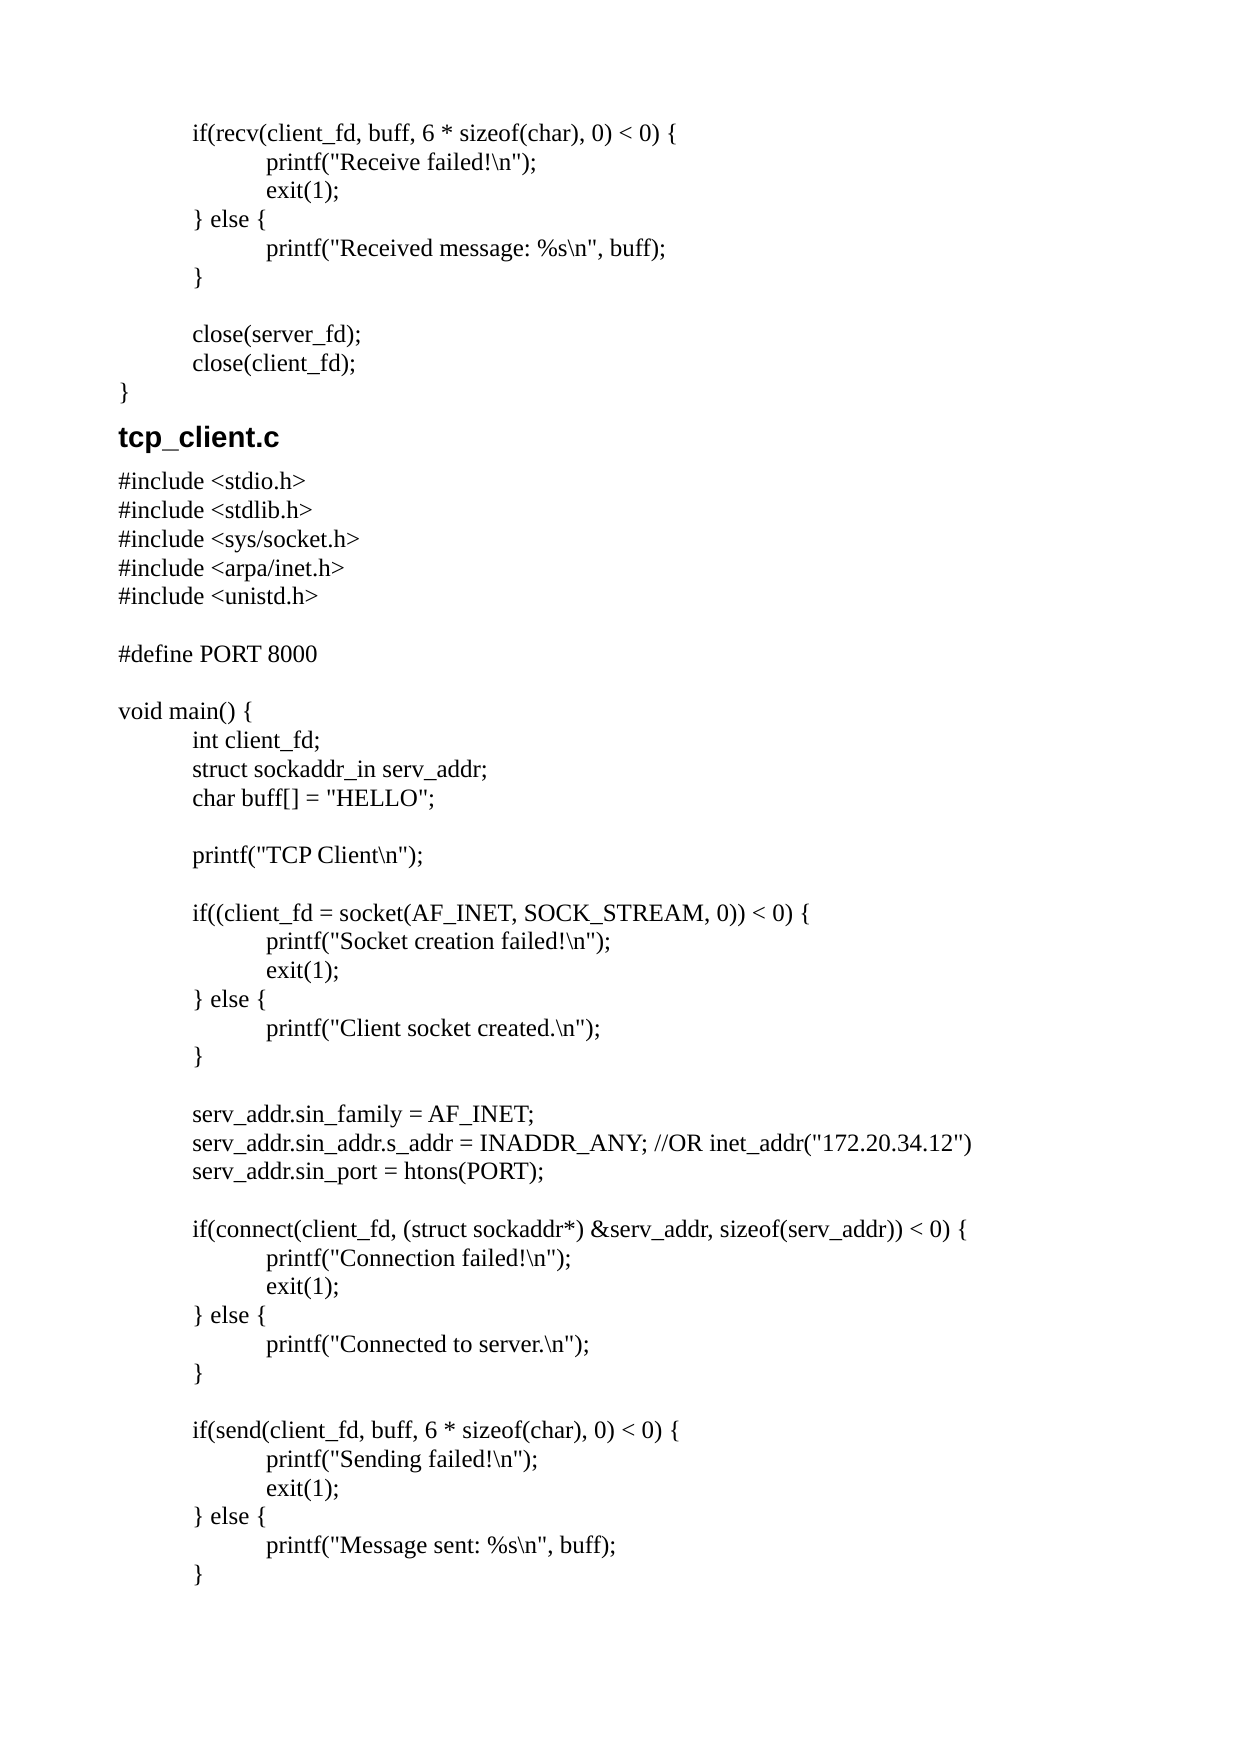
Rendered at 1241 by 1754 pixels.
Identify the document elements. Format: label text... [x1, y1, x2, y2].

text serv_addr.sin_family = AF_INET; [118, 1099, 1122, 1128]
text printf("Receive failed!\n"); [118, 147, 1122, 176]
text close(client_fd); [118, 348, 1122, 377]
text char buff[] = "HELLO"; [118, 783, 1122, 811]
text int client_fd; [118, 725, 1122, 754]
text } [118, 1358, 1122, 1386]
text #include <unistd.h> [118, 581, 1122, 610]
text exit(1); [118, 176, 1122, 204]
text #include <sys/socket.h> [118, 524, 1122, 553]
text struct sockaddr_in serv_addr; [118, 754, 1122, 783]
text printf("TCP Client\n"); [118, 840, 1122, 869]
text } else { [118, 204, 1122, 233]
text } else { [118, 984, 1122, 1013]
text exit(1); [118, 1271, 1122, 1300]
text printf("Socket creation failed!\n"); [118, 926, 1122, 955]
text exit(1); [118, 955, 1122, 984]
text #include <stdlib.h> [118, 495, 1122, 524]
text if(connect(client_fd, (struct sockaddr*) &serv_addr, sizeof(serv_addr)) < 0) { [118, 1214, 1122, 1243]
text serv_addr.sin_addr.s_addr = INADDR_ANY; //OR inet_addr("172.20.34.12") [118, 1128, 1122, 1156]
text } [118, 1559, 1122, 1588]
text if(recv(client_fd, buff, 6 * sizeof(char), 0) < 0) { [118, 118, 1122, 147]
text printf("Connected to server.\n"); [118, 1329, 1122, 1358]
text } [118, 262, 1122, 291]
text if((client_fd = socket(AF_INET, SOCK_STREAM, 0)) < 0) { [118, 898, 1122, 926]
text #include <arpa/inet.h> [118, 553, 1122, 581]
text } [118, 1041, 1122, 1070]
text printf("Message sent: %s\n", buff); [118, 1530, 1122, 1559]
text } else { [118, 1300, 1122, 1329]
subtitle tcp_client.c [118, 420, 1122, 454]
text } [118, 377, 1122, 406]
text printf("Received message: %s\n", buff); [118, 233, 1122, 262]
text #define PORT 8000 [118, 639, 1122, 668]
text if(send(client_fd, buff, 6 * sizeof(char), 0) < 0) { [118, 1415, 1122, 1444]
text void main() { [118, 696, 1122, 725]
text close(server_fd); [118, 319, 1122, 348]
text printf("Connection failed!\n"); [118, 1243, 1122, 1271]
text exit(1); [118, 1473, 1122, 1501]
text } else { [118, 1501, 1122, 1530]
text printf("Sending failed!\n"); [118, 1444, 1122, 1473]
text #include <stdio.h> [118, 466, 1122, 495]
text printf("Client socket created.\n"); [118, 1013, 1122, 1041]
text serv_addr.sin_port = htons(PORT); [118, 1156, 1122, 1185]
